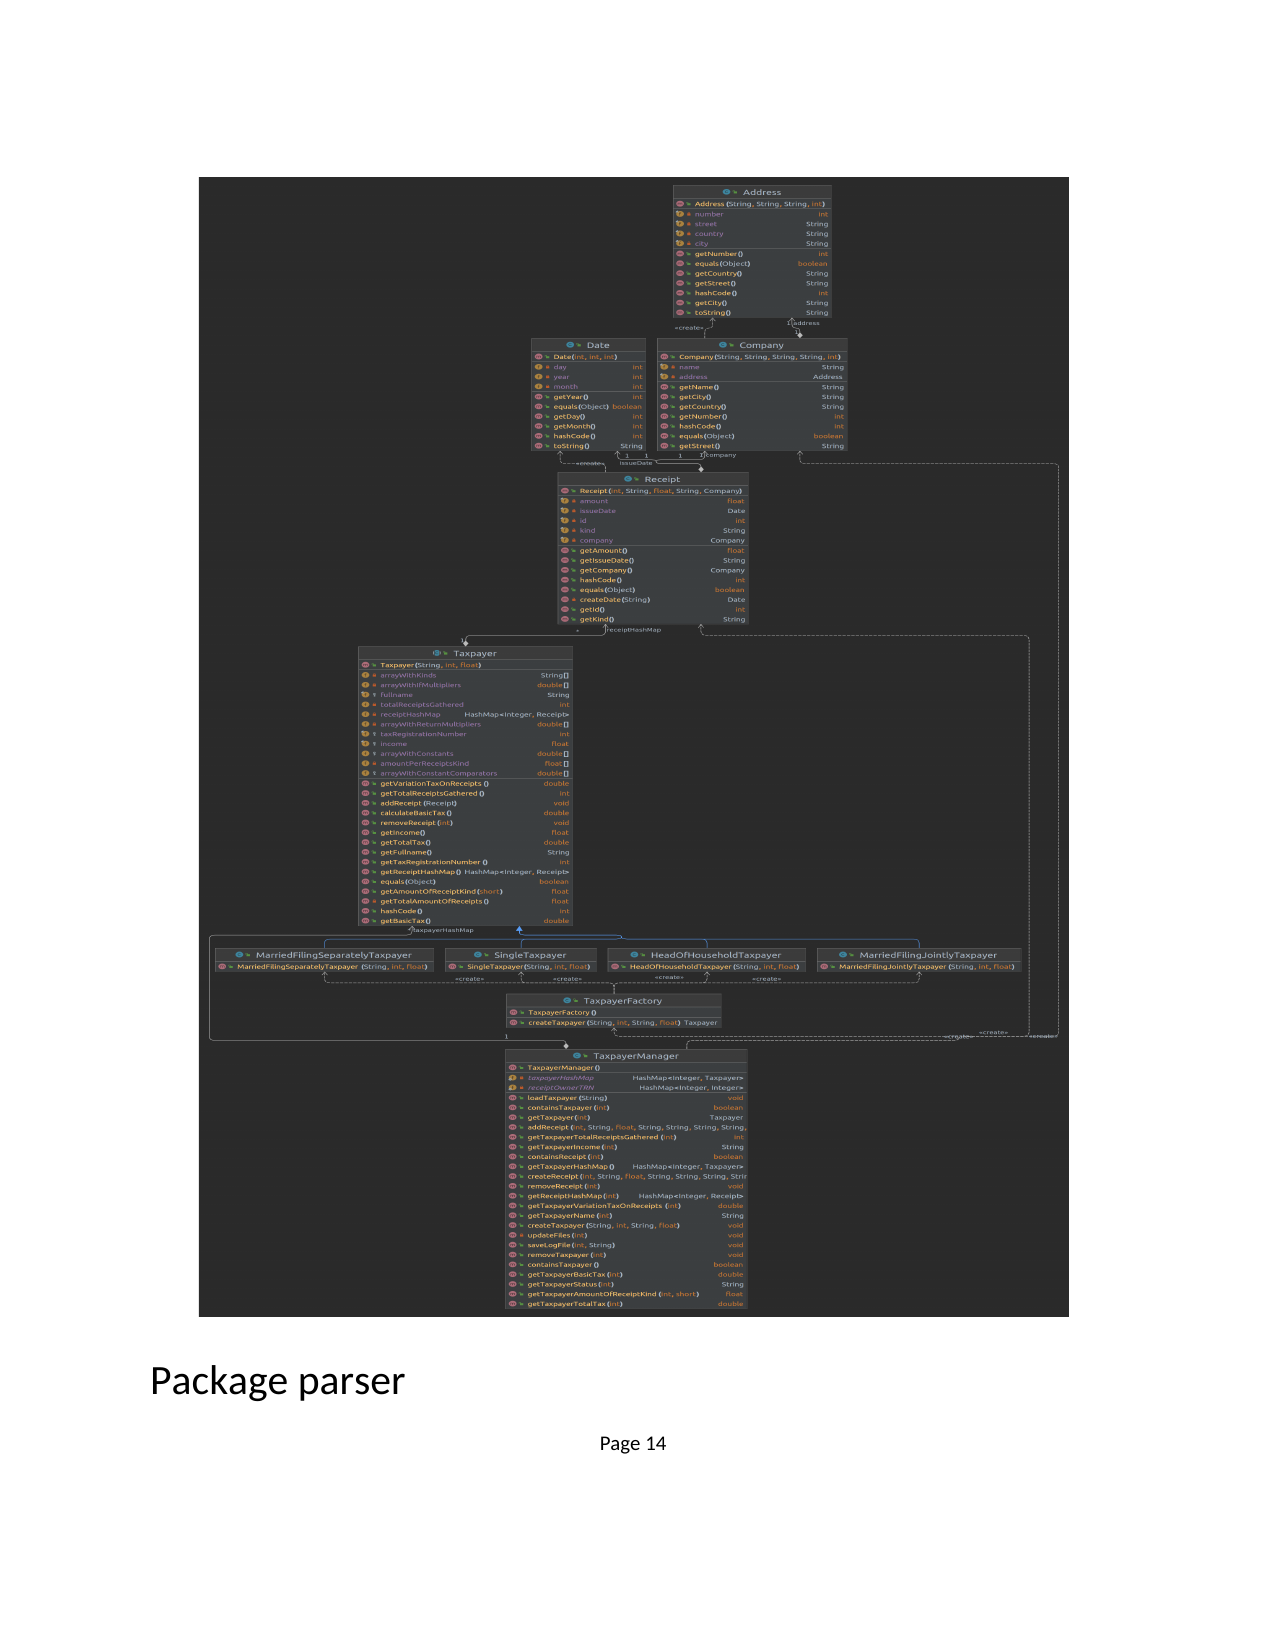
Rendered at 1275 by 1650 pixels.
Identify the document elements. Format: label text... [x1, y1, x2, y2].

text ­ [1069, 1283, 1125, 1309]
text ­ [150, 1283, 198, 1309]
picture [198, 177, 1069, 1317]
text Package parser [150, 1354, 1125, 1405]
